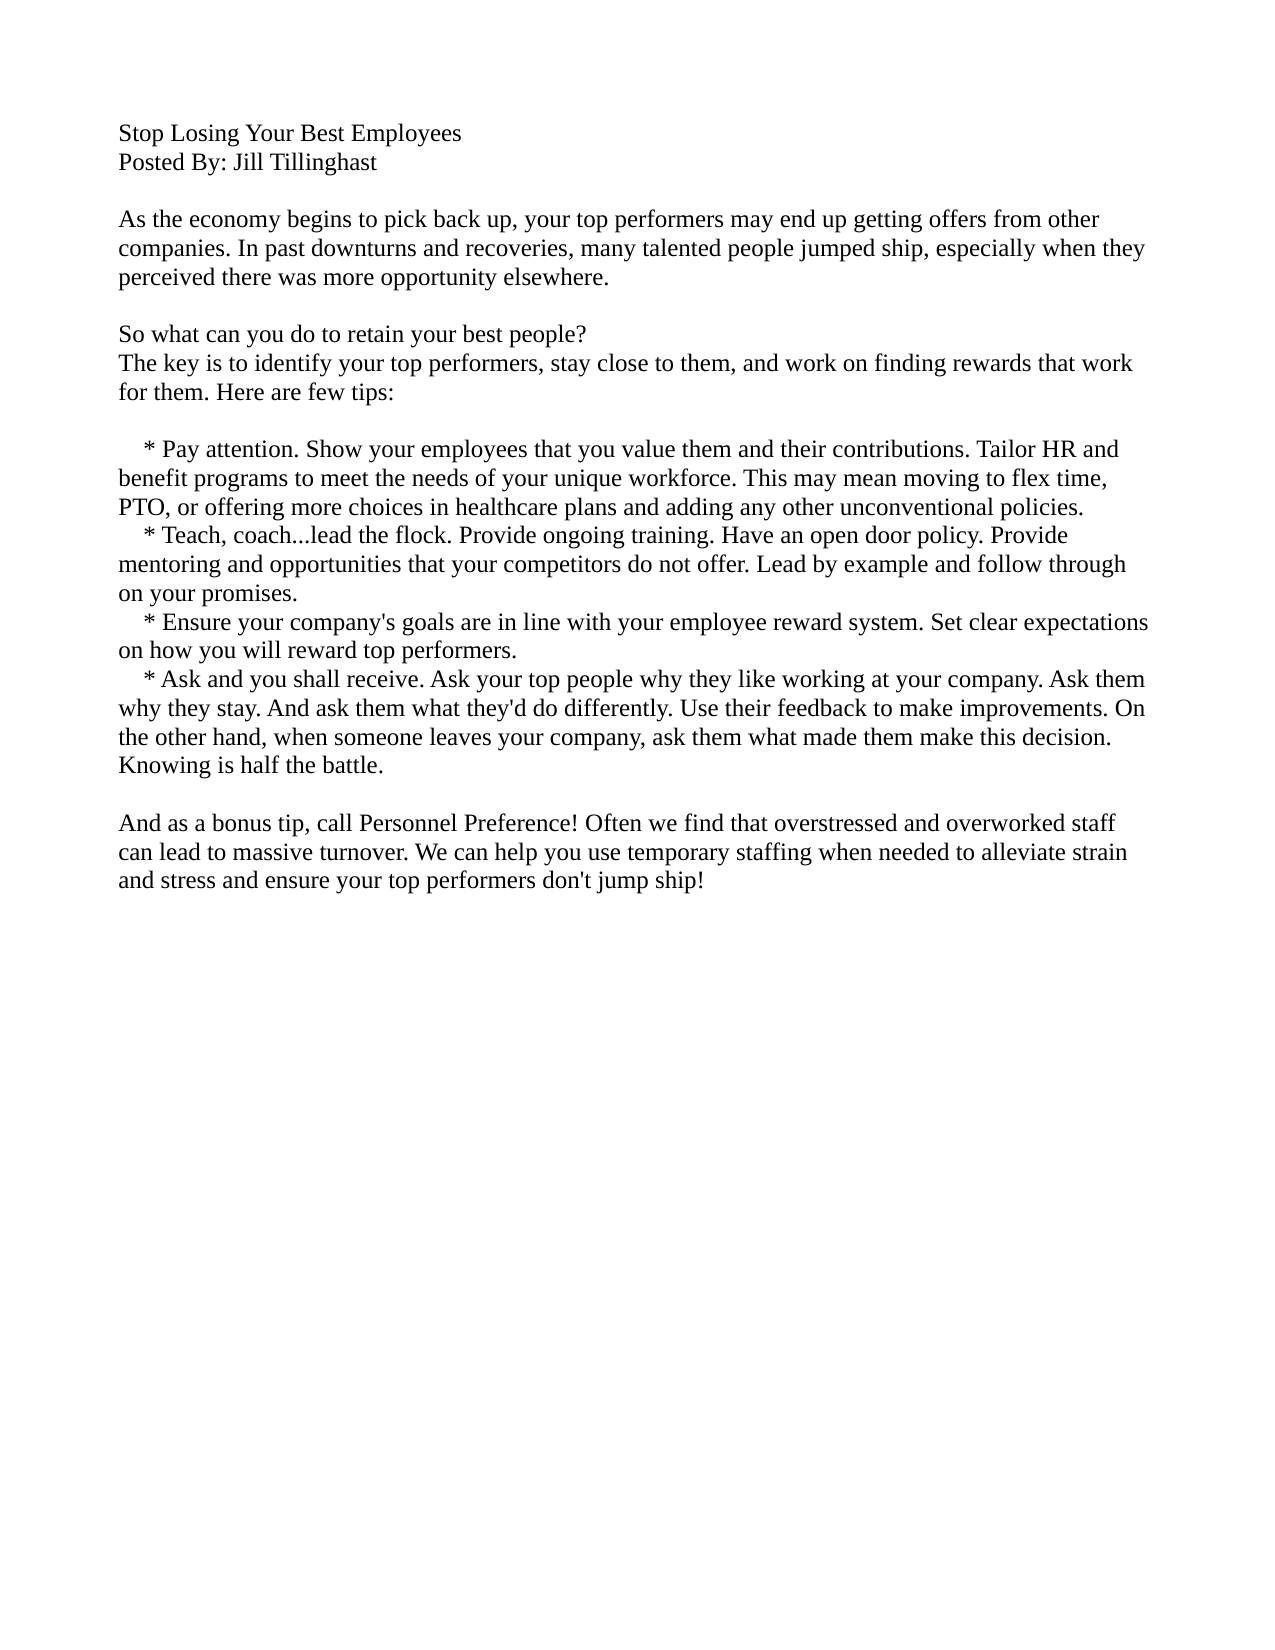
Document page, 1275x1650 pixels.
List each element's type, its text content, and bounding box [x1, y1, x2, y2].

text * Ask and you shall receive. Ask your top people why they like working at your company. Ask them why they stay. And ask them what they'd do differently. Use their feedback to make improvements. On the other hand, when someone leaves your company, ask them what made them make this decision. Knowing is half the battle. [118, 664, 1157, 779]
text And as a bonus tip, call Personnel Preference! Often we find that overstressed and overworked staff can lead to massive turnover. We can help you use temporary staffing when needed to alleviate strain and stress and ensure your top performers don't jump ship! [118, 808, 1157, 894]
text So what can you do to retain your best people? [118, 319, 1157, 348]
text * Pay attention. Show your employees that you value them and their contributions. Tailor HR and benefit programs to meet the needs of your unique workforce. This may mean moving to flex time, PTO, or offering more choices in healthcare plans and adding any other unconventional policies. [118, 434, 1157, 521]
text Stop Losing Your Best Employees [118, 118, 1157, 147]
text * Ensure your company's goals are in line with your employee reward system. Set clear expectations on how you will reward top performers. [118, 607, 1157, 664]
text As the economy begins to pick back up, your top performers may end up getting offers from other companies. In past downturns and recoveries, many talented people jumped ship, especially when they perceived there was more opportunity elsewhere. [118, 204, 1157, 291]
text Posted By: Jill Tillinghast [118, 147, 1157, 176]
text The key is to identify your top performers, stay close to them, and work on finding rewards that work for them. Here are few tips: [118, 348, 1157, 406]
text * Teach, coach...lead the flock. Provide ongoing training. Have an open door policy. Provide mentoring and opportunities that your competitors do not offer. Lead by example and follow through on your promises. [118, 521, 1157, 607]
